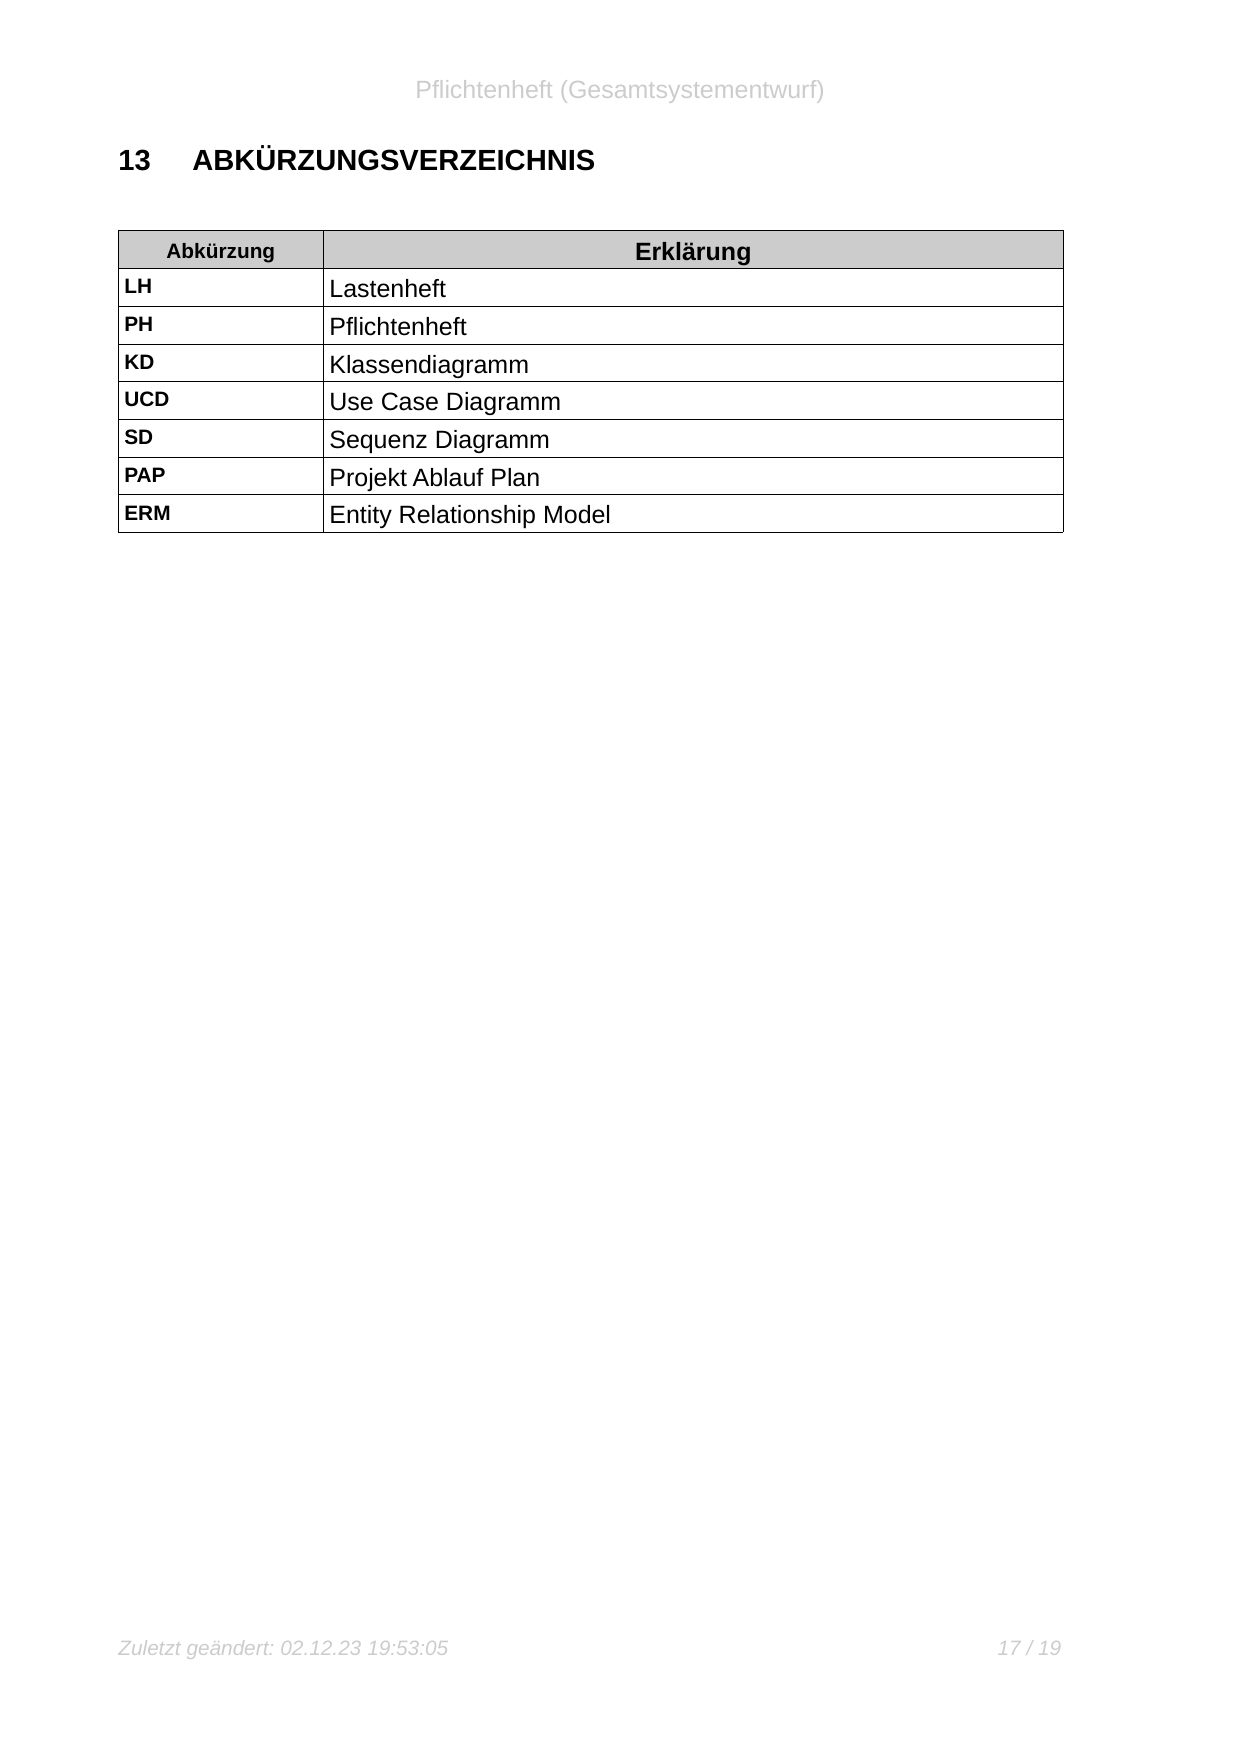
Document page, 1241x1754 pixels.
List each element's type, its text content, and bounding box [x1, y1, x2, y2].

table_header Erklärung [324, 231, 1063, 268]
table_cell Sequenz Diagramm [324, 420, 1063, 457]
table_cell Use Case Diagramm [324, 382, 1063, 419]
table_cell Entity Relationship Model [324, 495, 1063, 532]
table_cell SD [119, 420, 323, 457]
table_cell Pflichtenheft [324, 307, 1063, 343]
table_cell KD [119, 345, 323, 381]
table_cell UCD [119, 382, 323, 419]
table_header Abkürzung [119, 231, 323, 268]
table_cell PAP [119, 458, 323, 494]
table_cell ERM [119, 495, 323, 532]
table_cell Klassendiagramm [324, 345, 1063, 381]
table_cell PH [119, 307, 323, 343]
subtitle Abkürzungsverzeichnis [118, 143, 1122, 177]
table_cell Projekt Ablauf Plan [324, 458, 1063, 494]
table_cell LH [119, 269, 323, 306]
table_cell Lastenheft [324, 269, 1063, 306]
